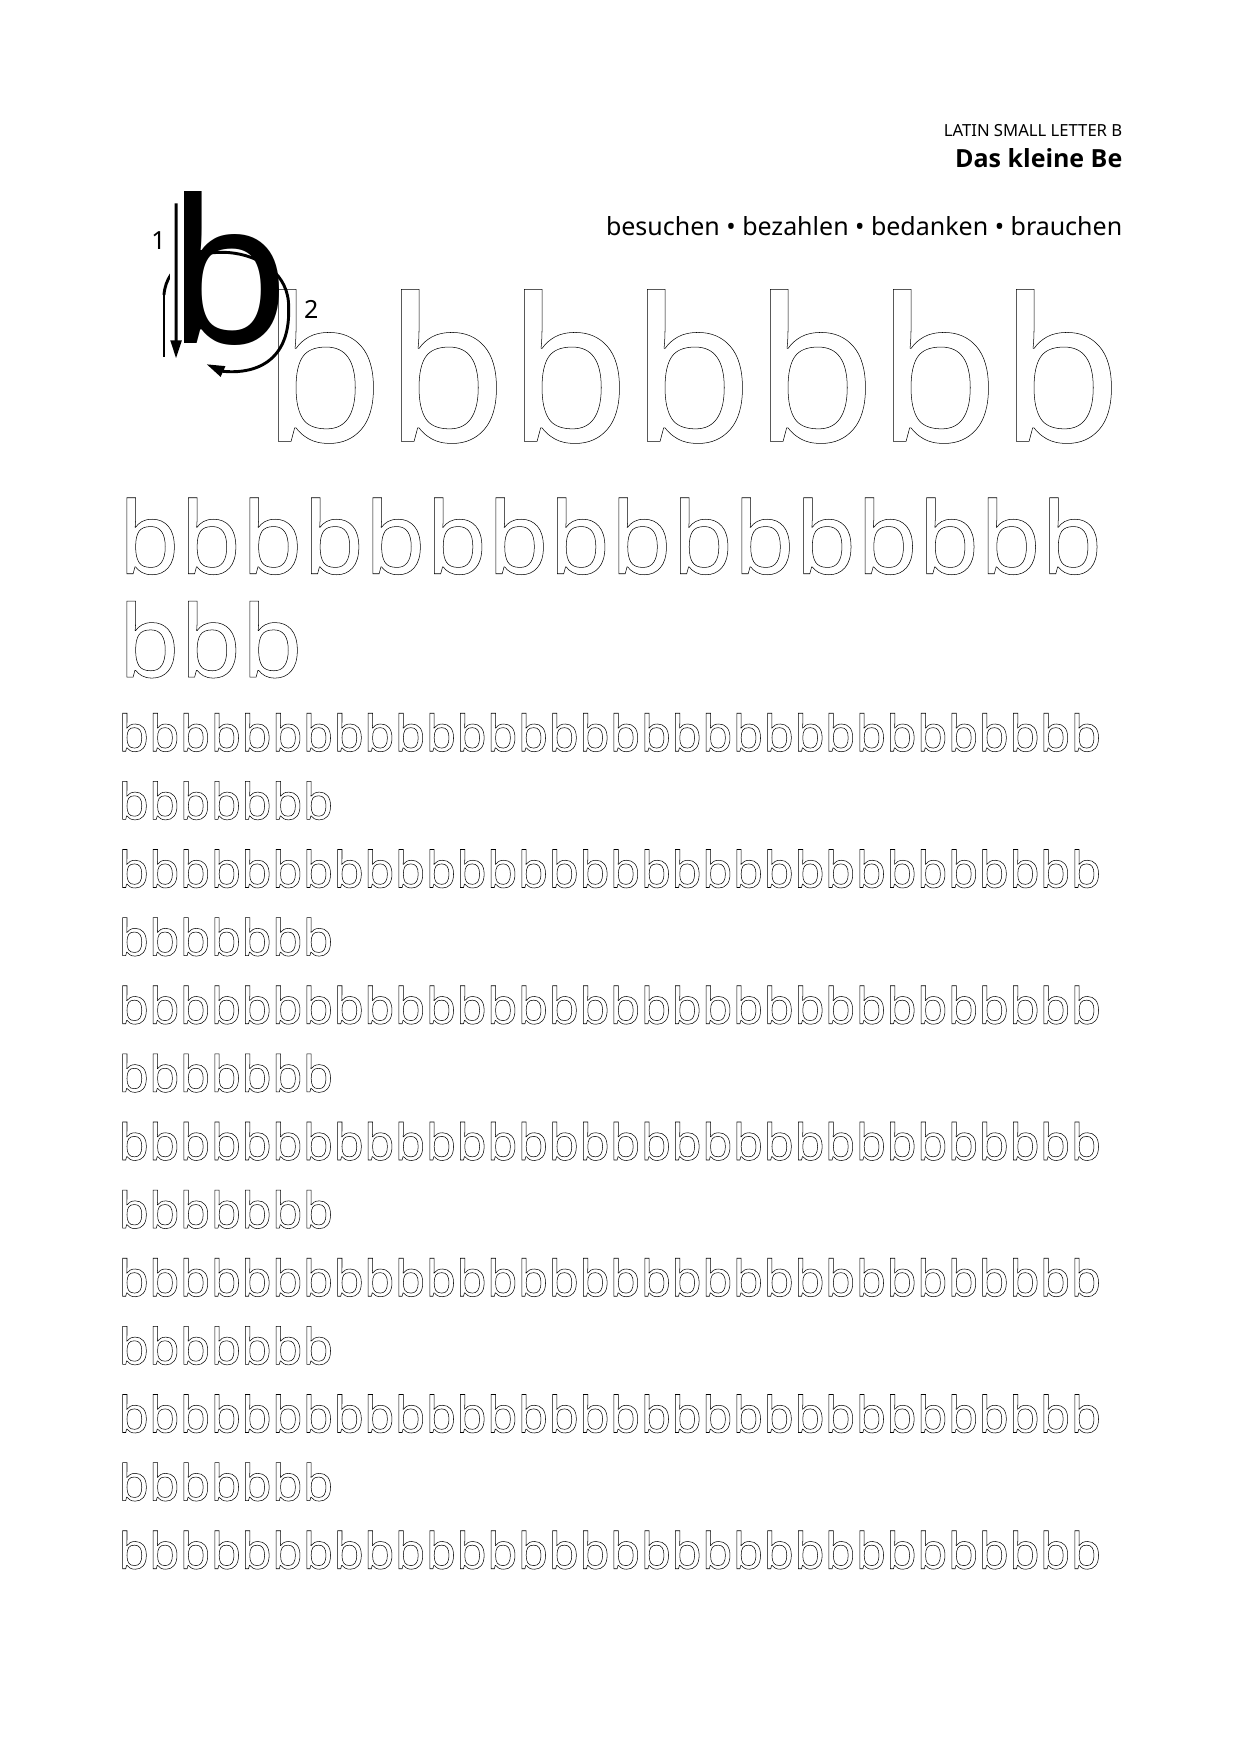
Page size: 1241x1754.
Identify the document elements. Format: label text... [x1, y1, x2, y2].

text besuchen • bezahlen • bedanken • brauchen [118, 209, 174, 243]
text bbbbbbbbbbbbbbbbbbbbbbbbbbbbbbbbbbbbbbb [118, 970, 1122, 1106]
text Das kleine Be [118, 141, 1122, 175]
text bbbbbbbbbbbbbbbbbbbbbbbbbbbbbbbb [118, 1515, 1122, 1583]
text bbbbbbbbbbbbbbbbbbb [118, 491, 1122, 698]
text bbbbbbbbbbbbbbbbbbbbbbbbbbbbbbbbbbbbbbb [118, 1243, 1122, 1379]
text besuchen • bezahlen • bedanken • brauchen [201, 209, 1122, 243]
text LATIN SMALL LETTER B [118, 118, 1122, 141]
text bbbbbbbbbbbbbbbbbbbbbbbbbbbbbbbbbbbbbbb [118, 698, 1122, 834]
text bbbbbbbbbbbbbbbbbbbbbbbbbbbbbbbbbbbbbbb [118, 834, 1122, 970]
text bbbbbbb [118, 243, 1122, 491]
text bbbbbbbbbbbbbbbbbbbbbbbbbbbbbbbbbbbbbbb [118, 1106, 1122, 1243]
text bbbbbbbbbbbbbbbbbbbbbbbbbbbbbbbbbbbbbbb [118, 1379, 1122, 1515]
